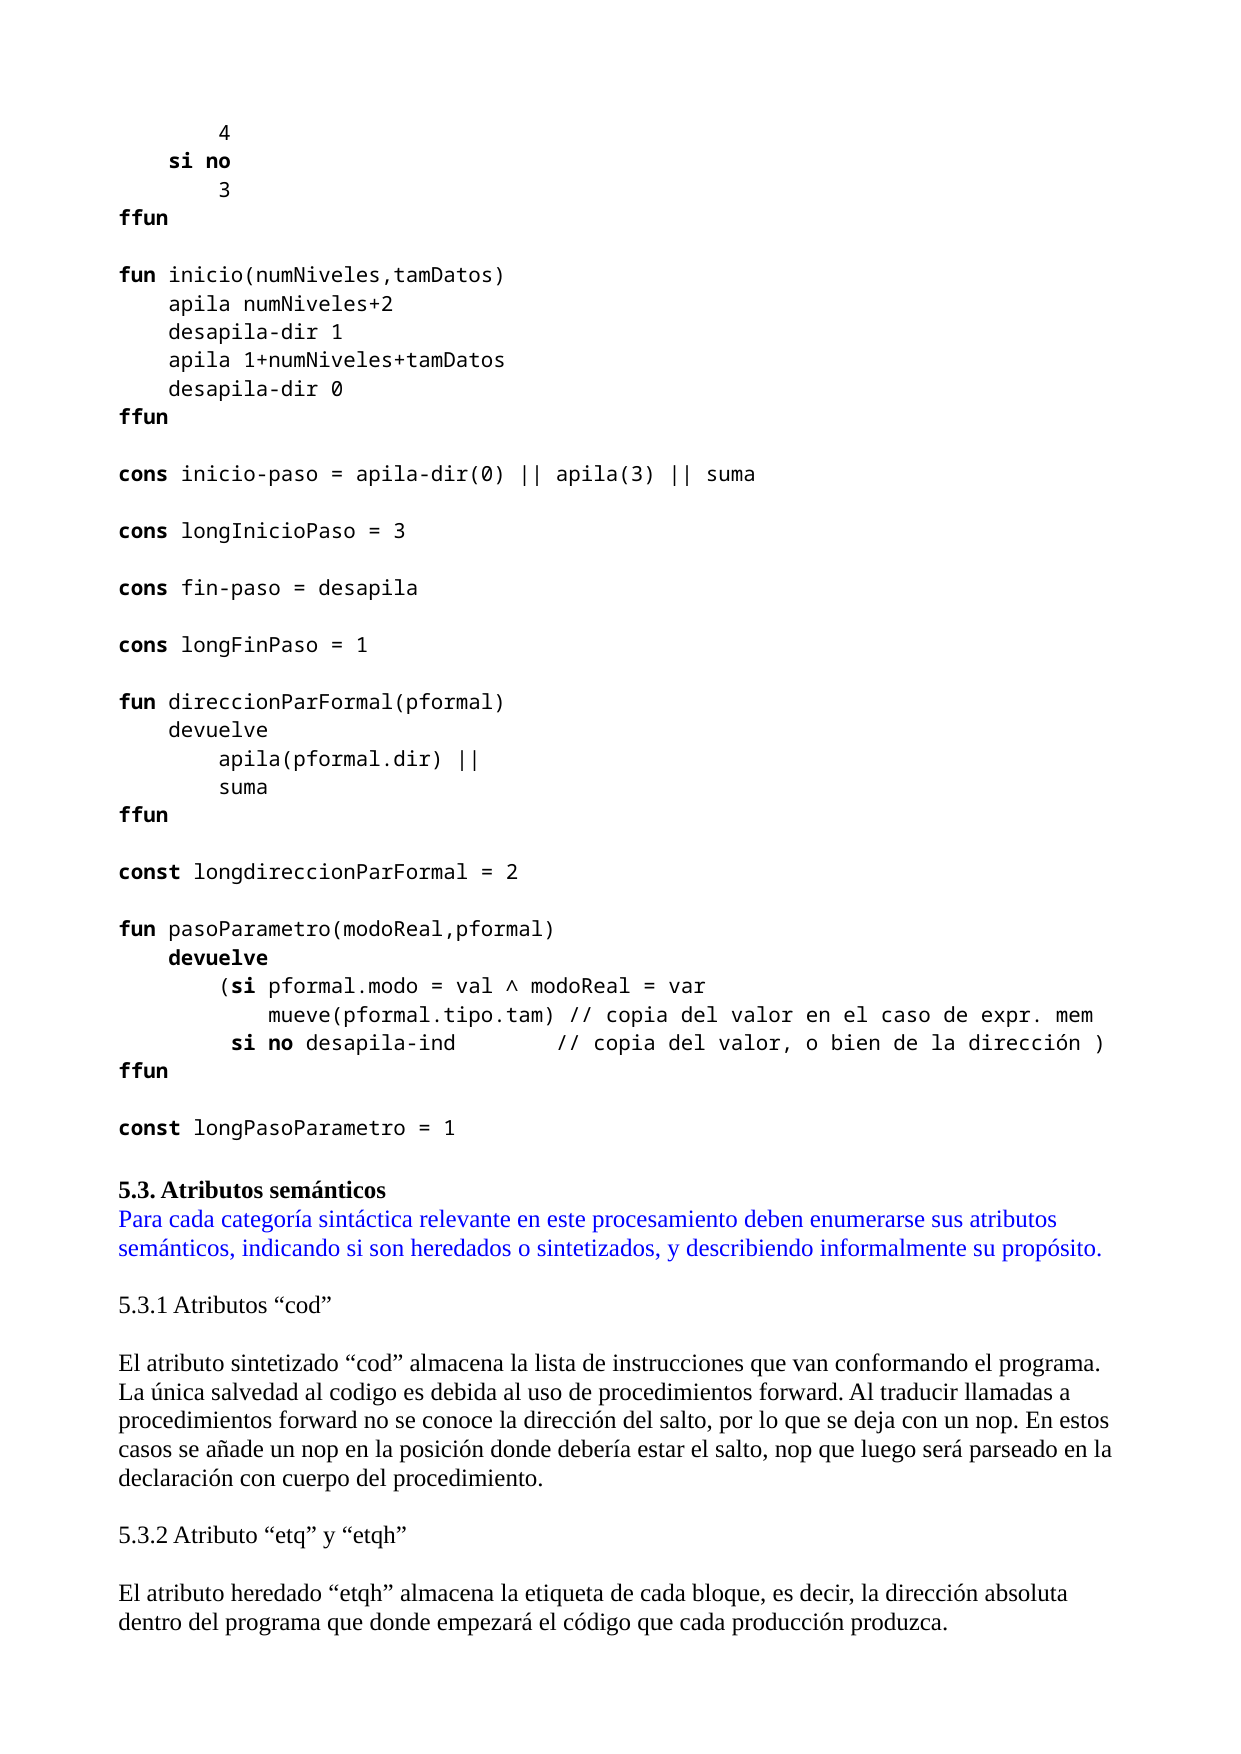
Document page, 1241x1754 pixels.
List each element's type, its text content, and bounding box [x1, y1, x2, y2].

text cons longFinPaso = 1 [118, 630, 1122, 658]
text cons inicio-paso = apila-dir(0) || apila(3) || suma [118, 459, 1122, 488]
text 4 [118, 118, 1122, 147]
text El atributo heredado “etqh” almacena la etiqueta de cada bloque, es decir, la dirección absoluta dentro del programa que donde empezará el código que cada producción produzca. [118, 1578, 1122, 1635]
text fun inicio(numNiveles,tamDatos) [118, 260, 1122, 289]
text 5.3.2 Atributo “etq” y “etqh” [118, 1520, 1122, 1549]
text cons fin-paso = desapila [118, 573, 1122, 602]
text 5.3. Atributos semánticos [118, 1175, 1122, 1204]
text ffun [118, 801, 1122, 829]
text apila(pformal.dir) || [118, 744, 1122, 772]
text cons longInicioPaso = 3 [118, 516, 1122, 545]
text const longdireccionParFormal = 2 [118, 857, 1122, 886]
text ffun [118, 402, 1122, 431]
text El atributo sintetizado “cod” almacena la lista de instrucciones que van conformando el programa. [118, 1348, 1122, 1377]
text Para cada categoría sintáctica relevante en este procesamiento deben enumerarse sus atributos semánticos, indicando si son heredados o sintetizados, y describiendo informalmente su propósito. [118, 1204, 1122, 1262]
text desapila-dir 1 [118, 317, 1122, 346]
text (si pformal.modo = val ∧ modoReal = var [118, 971, 1122, 1000]
text desapila-dir 0 [118, 374, 1122, 402]
text devuelve [118, 715, 1122, 744]
text ffun [118, 1057, 1122, 1085]
text fun direccionParFormal(pformal) [118, 687, 1122, 715]
text suma [118, 772, 1122, 801]
text const longPasoParametro = 1 [118, 1113, 1122, 1142]
text La única salvedad al codigo es debida al uso de procedimientos forward. Al traducir llamadas a procedimientos forward no se conoce la dirección del salto, por lo que se deja con un nop. En estos casos se añade un nop en la posición donde debería estar el salto, nop que luego será parseado en la declaración con cuerpo del procedimiento. [118, 1377, 1122, 1492]
text fun pasoParametro(modoReal,pformal) [118, 914, 1122, 943]
text si no desapila-ind // copia del valor, o bien de la dirección ) [118, 1028, 1122, 1057]
text 3 [118, 175, 1122, 203]
text apila 1+numNiveles+tamDatos [118, 346, 1122, 374]
text ffun [118, 203, 1122, 232]
text si no [118, 147, 1122, 175]
text 5.3.1 Atributos “cod” [118, 1290, 1122, 1319]
text mueve(pformal.tipo.tam) // copia del valor en el caso de expr. mem [118, 1000, 1122, 1028]
text apila numNiveles+2 [118, 289, 1122, 317]
text devuelve [118, 943, 1122, 971]
